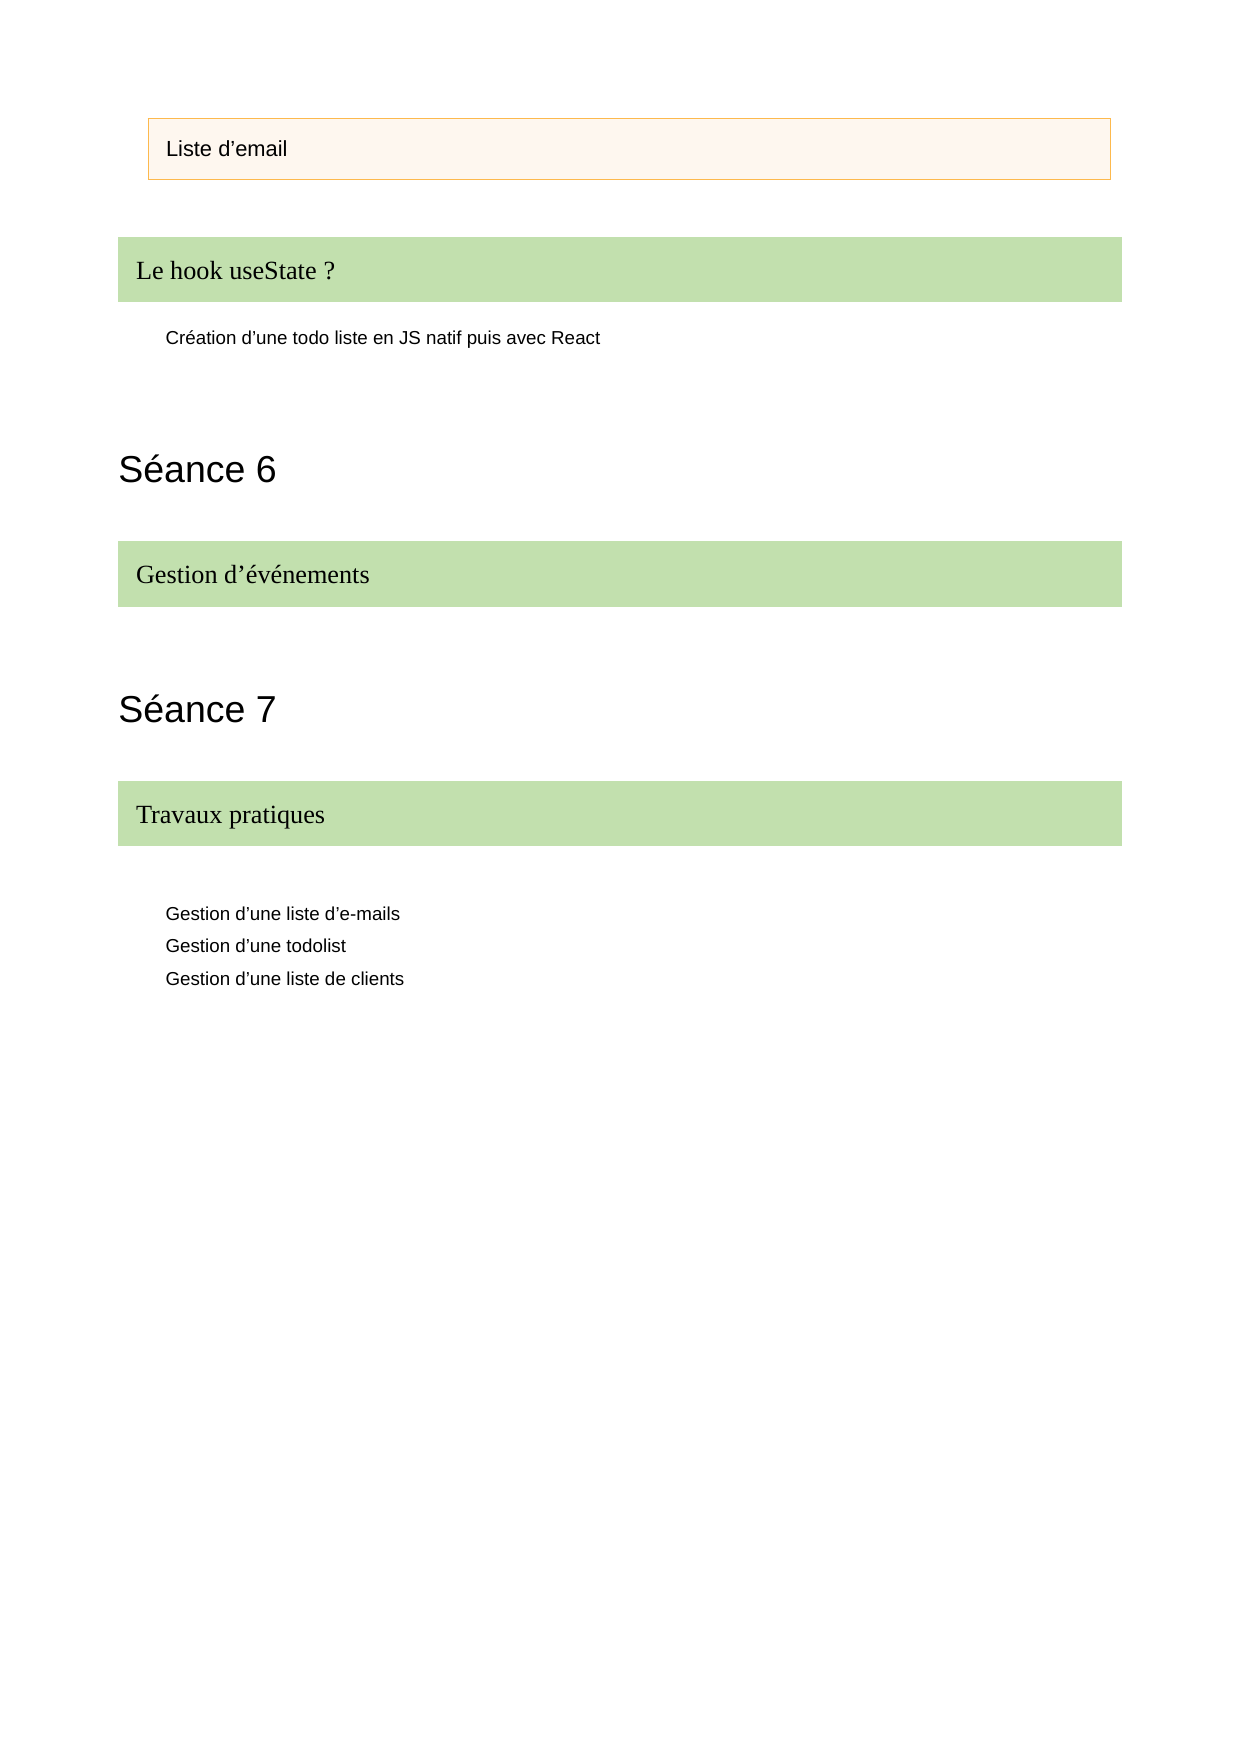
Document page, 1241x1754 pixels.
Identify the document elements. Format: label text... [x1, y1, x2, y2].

subtitle Travaux pratiques [118, 781, 1122, 846]
subtitle Séance 7 [118, 687, 1122, 730]
text Gestion d’une todolist [165, 935, 1122, 957]
subtitle Gestion d’événements [118, 541, 1122, 607]
text Gestion d’une liste d’e-mails [165, 903, 1122, 924]
text Création d’une todo liste en JS natif puis avec React [165, 327, 1122, 348]
text Gestion d’une liste de clients [165, 967, 1122, 989]
subtitle Séance 6 [118, 447, 1122, 490]
text Liste d’email [149, 119, 1110, 179]
subtitle Le hook useState ? [118, 237, 1122, 302]
